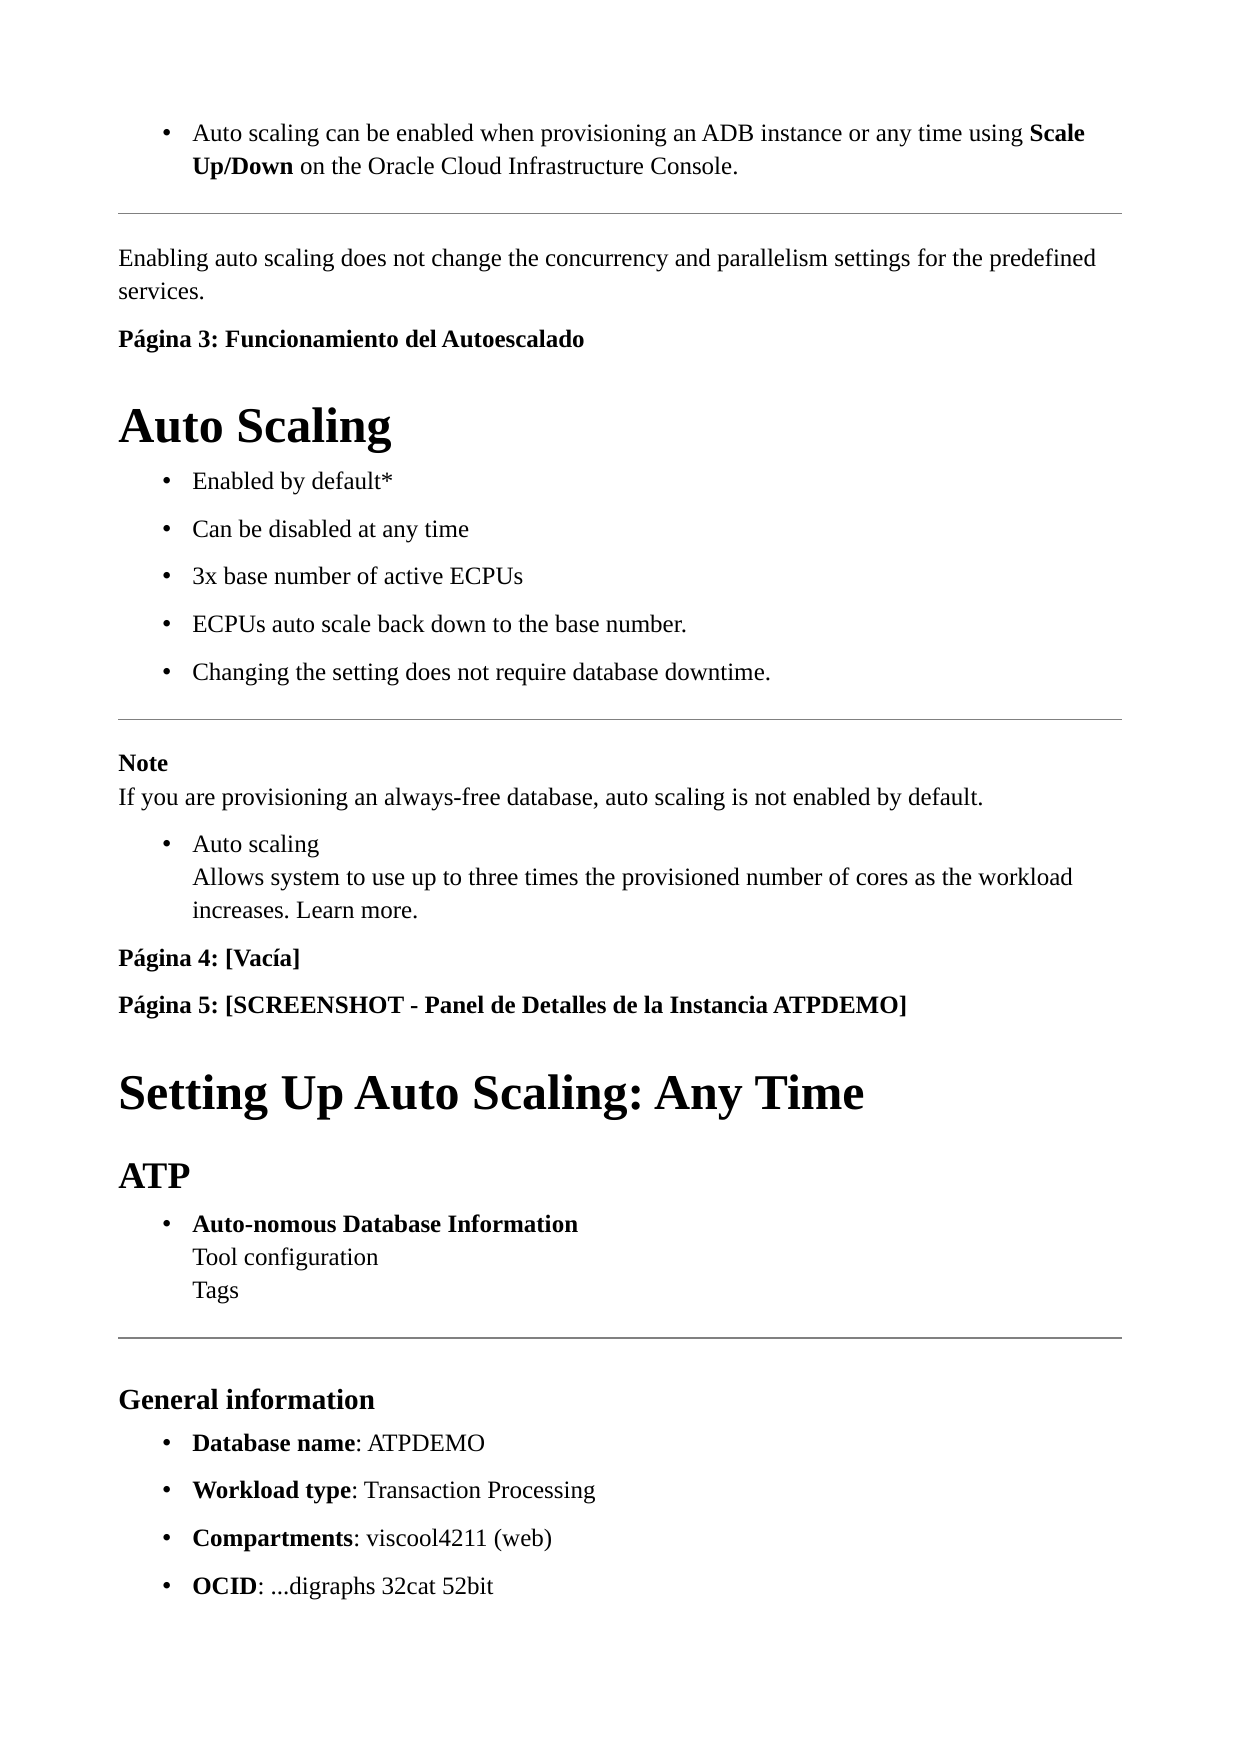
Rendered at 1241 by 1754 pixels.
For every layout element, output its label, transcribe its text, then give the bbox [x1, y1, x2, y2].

list Auto scaling Allows system to use up to three times the provisioned number of cores as the workload increases. Learn more. [162, 829, 1122, 924]
list Workload type: Transaction Processing [162, 1476, 1122, 1504]
list OCID: ...digraphs 32cat 52bit [162, 1571, 1122, 1599]
text Página 3: Funcionamiento del Autoescalado [118, 324, 1122, 352]
list Auto-nomous Database Information Tool configuration Tags [162, 1209, 1122, 1304]
subtitle Auto Scaling [118, 396, 1122, 454]
list Compartments: viscool4211 (web) [162, 1523, 1122, 1552]
list Auto scaling can be enabled when provisioning an ADB instance or any time using Scale Up/Down on the Oracle Cloud Infrastructure Console. [162, 118, 1122, 180]
list 3x base number of active ECPUs [162, 561, 1122, 590]
list ECPUs auto scale back down to the base number. [162, 609, 1122, 638]
list Changing the setting does not require database downtime. [162, 657, 1122, 685]
text Note If you are provisioning an always-free database, auto scaling is not enabled by default. [118, 748, 1122, 810]
list Enabled by default* [162, 466, 1122, 495]
text Página 5: [SCREENSHOT - Panel de Detalles de la Instancia ATPDEMO] [118, 990, 1122, 1019]
subtitle Setting Up Auto Scaling: Any Time [118, 1063, 1122, 1121]
list Database name: ATPDEMO [162, 1428, 1122, 1457]
text Enabling auto scaling does not change the concurrency and parallelism settings for the predefined services. [118, 243, 1122, 305]
subtitle General information [118, 1382, 1122, 1416]
list Can be disabled at any time [162, 514, 1122, 543]
subtitle ATP [118, 1154, 1122, 1197]
text Página 4: [Vacía] [118, 943, 1122, 972]
